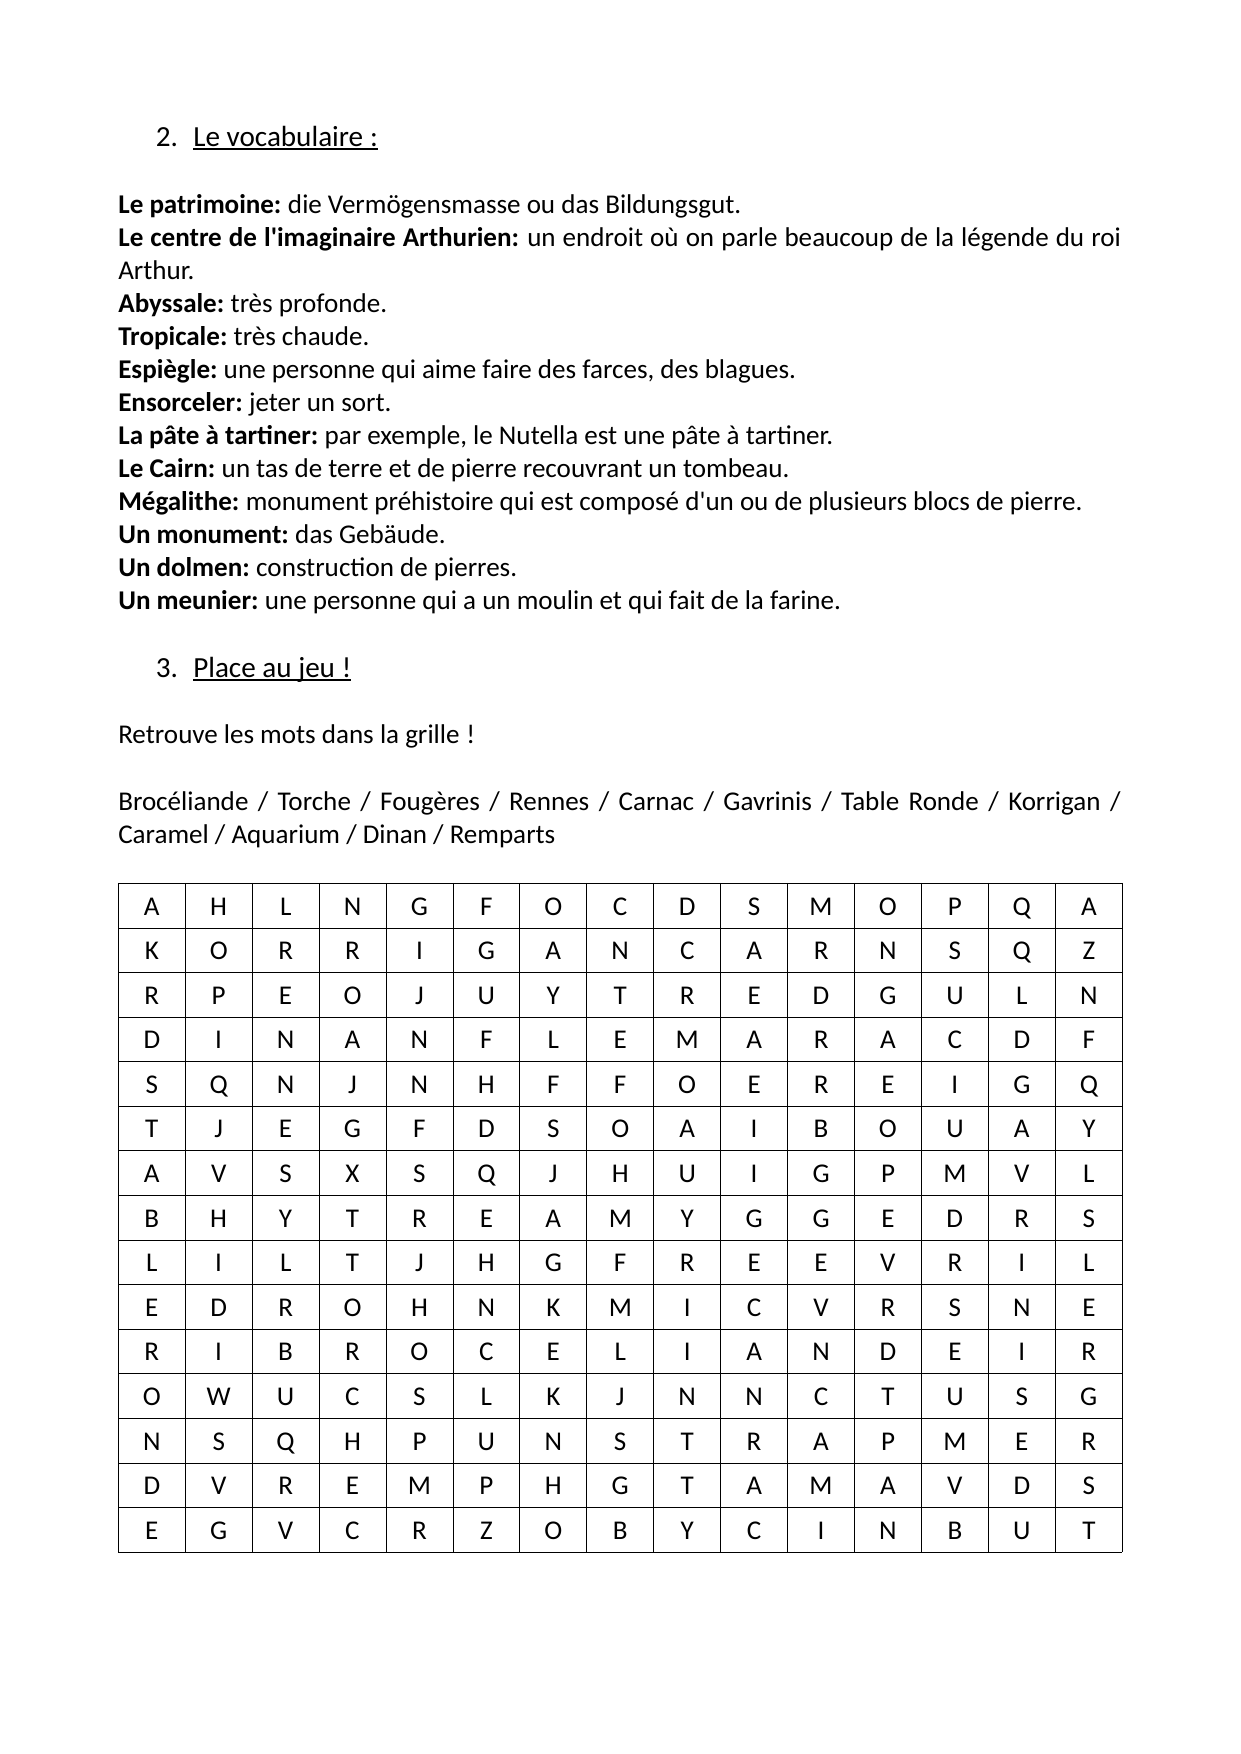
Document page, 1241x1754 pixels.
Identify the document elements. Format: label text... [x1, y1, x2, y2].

table_cell G [788, 1196, 854, 1239]
table_cell B [119, 1196, 185, 1239]
table_cell R [119, 973, 185, 1017]
text Retrouve les mots dans la grille ! [118, 718, 1122, 751]
table_cell Z [1056, 929, 1122, 972]
table_cell R [1056, 1419, 1122, 1462]
table_cell D [922, 1196, 988, 1239]
table_cell E [721, 1062, 787, 1106]
table_cell H [520, 1464, 586, 1507]
table_cell S [587, 1419, 653, 1462]
table_cell N [788, 1330, 854, 1373]
table_cell N [587, 929, 653, 972]
table_cell D [186, 1285, 252, 1329]
table_cell M [654, 1018, 720, 1061]
table_cell J [587, 1374, 653, 1418]
text Le patrimoine: die Vermögensmasse ou das Bildungsgut. [118, 187, 1122, 220]
table_cell S [253, 1151, 319, 1195]
table_cell N [721, 1374, 787, 1418]
table_cell T [654, 1419, 720, 1462]
table_cell F [587, 1062, 653, 1106]
table_cell O [855, 1107, 921, 1150]
table_header O [855, 884, 921, 927]
list Le vocabulaire : [156, 118, 1122, 154]
table_cell R [253, 1464, 319, 1507]
table_cell N [989, 1285, 1055, 1329]
table_cell I [186, 1330, 252, 1373]
table_cell N [1056, 973, 1122, 1017]
table_cell L [119, 1241, 185, 1284]
table_cell R [320, 1330, 386, 1373]
table_cell R [654, 1241, 720, 1284]
table_header A [119, 884, 185, 927]
table_cell D [989, 1018, 1055, 1061]
table_cell V [253, 1508, 319, 1552]
table_cell H [454, 1241, 519, 1284]
table_cell F [520, 1062, 586, 1106]
table_cell E [788, 1241, 854, 1284]
table_cell J [320, 1062, 386, 1106]
table_cell P [855, 1419, 921, 1462]
table_cell J [520, 1151, 586, 1195]
table_cell C [654, 929, 720, 972]
table_cell V [922, 1464, 988, 1507]
table_cell E [454, 1196, 519, 1239]
table_cell L [1056, 1151, 1122, 1195]
table_cell V [855, 1241, 921, 1284]
table_cell F [387, 1107, 453, 1150]
table_cell T [320, 1241, 386, 1284]
table_cell D [855, 1330, 921, 1373]
table_cell E [587, 1018, 653, 1061]
list Place au jeu ! [156, 649, 1122, 685]
table_cell E [119, 1285, 185, 1329]
table_cell R [119, 1330, 185, 1373]
table_header F [454, 884, 519, 927]
table_cell D [989, 1464, 1055, 1507]
table_cell O [320, 1285, 386, 1329]
table_header G [387, 884, 453, 927]
table_cell L [1056, 1241, 1122, 1284]
table_cell E [253, 973, 319, 1017]
table_cell N [520, 1419, 586, 1462]
table_cell H [387, 1285, 453, 1329]
table_header P [922, 884, 988, 927]
table_cell A [855, 1464, 921, 1507]
text Un meunier: une personne qui a un moulin et qui fait de la farine. [118, 583, 1122, 616]
table_cell A [721, 929, 787, 972]
table_cell T [654, 1464, 720, 1507]
table_cell Q [454, 1151, 519, 1195]
table_cell Y [1056, 1107, 1122, 1150]
table_cell T [587, 973, 653, 1017]
table_cell P [387, 1419, 453, 1462]
table_cell N [253, 1062, 319, 1106]
table_cell Q [253, 1419, 319, 1462]
table_cell R [253, 1285, 319, 1329]
table_cell U [922, 973, 988, 1017]
table_header A [1056, 884, 1122, 927]
table_cell N [855, 929, 921, 972]
table_cell L [587, 1330, 653, 1373]
table_cell R [1056, 1330, 1122, 1373]
table_cell J [387, 973, 453, 1017]
table_header N [320, 884, 386, 927]
table_cell V [186, 1151, 252, 1195]
text Brocéliande / Torche / Fougères / Rennes / Carnac / Gavrinis / Table Ronde / Korrigan / Caramel / Aquarium / Dinan / Remparts [118, 784, 1122, 850]
table_cell R [654, 973, 720, 1017]
table_cell H [320, 1419, 386, 1462]
table_cell L [520, 1018, 586, 1061]
table_cell E [989, 1419, 1055, 1462]
table_cell R [788, 1062, 854, 1106]
table_cell E [320, 1464, 386, 1507]
table_cell G [1056, 1374, 1122, 1418]
table_cell G [454, 929, 519, 972]
table_cell G [989, 1062, 1055, 1106]
table_cell R [922, 1241, 988, 1284]
table_cell O [387, 1330, 453, 1373]
table_cell S [387, 1151, 453, 1195]
table_cell D [454, 1107, 519, 1150]
table_cell E [721, 1241, 787, 1284]
table_cell P [186, 973, 252, 1017]
table_cell R [855, 1285, 921, 1329]
table_cell E [922, 1330, 988, 1373]
table_cell I [387, 929, 453, 972]
table_cell U [989, 1508, 1055, 1552]
table_cell O [320, 973, 386, 1017]
table_cell M [587, 1285, 653, 1329]
table_cell A [119, 1151, 185, 1195]
table_cell A [855, 1018, 921, 1061]
table_cell R [788, 929, 854, 972]
table_header Q [989, 884, 1055, 927]
table_cell S [989, 1374, 1055, 1418]
table_cell O [119, 1374, 185, 1418]
table_cell G [788, 1151, 854, 1195]
table_cell R [721, 1419, 787, 1462]
table_cell A [788, 1419, 854, 1462]
table_cell Y [654, 1196, 720, 1239]
table_cell C [320, 1374, 386, 1418]
table_cell S [186, 1419, 252, 1462]
table_cell C [320, 1508, 386, 1552]
table_cell L [989, 973, 1055, 1017]
table_cell K [119, 929, 185, 972]
table_header O [520, 884, 586, 927]
table_cell S [1056, 1196, 1122, 1239]
table_cell O [186, 929, 252, 972]
text Abyssale: très profonde. [118, 286, 1122, 319]
table_cell O [654, 1062, 720, 1106]
table_cell A [721, 1464, 787, 1507]
text La pâte à tartiner: par exemple, le Nutella est une pâte à tartiner. [118, 418, 1122, 451]
table_header C [587, 884, 653, 927]
table_cell C [454, 1330, 519, 1373]
table_cell P [855, 1151, 921, 1195]
table_cell B [922, 1508, 988, 1552]
table_cell S [1056, 1464, 1122, 1507]
table_cell H [186, 1196, 252, 1239]
table_header M [788, 884, 854, 927]
table_cell A [721, 1330, 787, 1373]
table_cell V [989, 1151, 1055, 1195]
table_cell E [119, 1508, 185, 1552]
table_cell D [119, 1464, 185, 1507]
table_cell N [387, 1062, 453, 1106]
table_cell P [454, 1464, 519, 1507]
table_cell N [654, 1374, 720, 1418]
table_cell I [721, 1151, 787, 1195]
table_cell T [1056, 1508, 1122, 1552]
table_cell F [587, 1241, 653, 1284]
table_cell A [520, 929, 586, 972]
table_cell C [922, 1018, 988, 1061]
table_cell O [587, 1107, 653, 1150]
table_cell G [186, 1508, 252, 1552]
table_cell L [253, 1241, 319, 1284]
table_cell V [186, 1464, 252, 1507]
table_cell E [855, 1062, 921, 1106]
table_cell U [922, 1374, 988, 1418]
table_cell L [454, 1374, 519, 1418]
table_cell T [320, 1196, 386, 1239]
table_header S [721, 884, 787, 927]
table_cell A [520, 1196, 586, 1239]
table_cell S [922, 1285, 988, 1329]
table_cell Q [186, 1062, 252, 1106]
table_cell U [654, 1151, 720, 1195]
table_cell H [454, 1062, 519, 1106]
table_cell I [989, 1330, 1055, 1373]
table_cell M [587, 1196, 653, 1239]
table_cell A [654, 1107, 720, 1150]
table_cell G [855, 973, 921, 1017]
table_cell T [855, 1374, 921, 1418]
table_cell A [721, 1018, 787, 1061]
table_cell R [320, 929, 386, 972]
table_cell N [855, 1508, 921, 1552]
table_cell R [387, 1196, 453, 1239]
table_cell U [253, 1374, 319, 1418]
table_cell E [721, 973, 787, 1017]
table_cell I [186, 1241, 252, 1284]
table_cell R [989, 1196, 1055, 1239]
table_cell I [922, 1062, 988, 1106]
table_cell G [721, 1196, 787, 1239]
table_cell J [186, 1107, 252, 1150]
table_cell I [654, 1330, 720, 1373]
table_cell K [520, 1285, 586, 1329]
table_cell M [788, 1464, 854, 1507]
table_cell U [454, 1419, 519, 1462]
table_cell F [1056, 1018, 1122, 1061]
table_cell G [587, 1464, 653, 1507]
table_cell U [922, 1107, 988, 1150]
table_cell O [520, 1508, 586, 1552]
table_cell Y [520, 973, 586, 1017]
table_cell C [721, 1285, 787, 1329]
text Le Cairn: un tas de terre et de pierre recouvrant un tombeau. [118, 451, 1122, 484]
table_cell G [520, 1241, 586, 1284]
table_cell K [520, 1374, 586, 1418]
table_cell N [454, 1285, 519, 1329]
table_cell E [855, 1196, 921, 1239]
text Tropicale: très chaude. [118, 319, 1122, 352]
table_cell I [788, 1508, 854, 1552]
table_cell Q [1056, 1062, 1122, 1106]
table_cell M [387, 1464, 453, 1507]
table_cell Y [253, 1196, 319, 1239]
table_cell N [387, 1018, 453, 1061]
table_cell I [186, 1018, 252, 1061]
table_cell I [654, 1285, 720, 1329]
table_cell D [788, 973, 854, 1017]
table_cell S [387, 1374, 453, 1418]
table_cell R [253, 929, 319, 972]
table_cell I [721, 1107, 787, 1150]
text Un dolmen: construction de pierres. [118, 550, 1122, 583]
table_cell U [454, 973, 519, 1017]
table_header D [654, 884, 720, 927]
table_cell R [788, 1018, 854, 1061]
text Un monument: das Gebäude. [118, 517, 1122, 550]
table_cell S [520, 1107, 586, 1150]
table_cell A [989, 1107, 1055, 1150]
table_cell Y [654, 1508, 720, 1552]
table_cell T [119, 1107, 185, 1150]
table_cell B [587, 1508, 653, 1552]
table_cell W [186, 1374, 252, 1418]
table_cell E [253, 1107, 319, 1150]
text Ensorceler: jeter un sort. [118, 385, 1122, 418]
table_cell S [119, 1062, 185, 1106]
table_cell R [387, 1508, 453, 1552]
table_cell E [520, 1330, 586, 1373]
table_cell G [320, 1107, 386, 1150]
table_cell B [253, 1330, 319, 1373]
table_cell C [788, 1374, 854, 1418]
text Mégalithe: monument préhistoire qui est composé d'un ou de plusieurs blocs de pierre. [118, 484, 1122, 517]
table_header L [253, 884, 319, 927]
table_cell S [922, 929, 988, 972]
table_cell M [922, 1419, 988, 1462]
table_cell B [788, 1107, 854, 1150]
table_header H [186, 884, 252, 927]
text Le centre de l'imaginaire Arthurien: un endroit où on parle beaucoup de la légende du roi Arthur. [118, 220, 1122, 286]
table_cell A [320, 1018, 386, 1061]
table_cell M [922, 1151, 988, 1195]
table_cell D [119, 1018, 185, 1061]
table_cell F [454, 1018, 519, 1061]
table_cell N [253, 1018, 319, 1061]
table_cell E [1056, 1285, 1122, 1329]
table_cell Q [989, 929, 1055, 972]
table_cell N [119, 1419, 185, 1462]
table_cell I [989, 1241, 1055, 1284]
table_cell J [387, 1241, 453, 1284]
table_cell Z [454, 1508, 519, 1552]
text Espiègle: une personne qui aime faire des farces, des blagues. [118, 352, 1122, 385]
table_cell X [320, 1151, 386, 1195]
table_cell C [721, 1508, 787, 1552]
table_cell V [788, 1285, 854, 1329]
table_cell H [587, 1151, 653, 1195]
